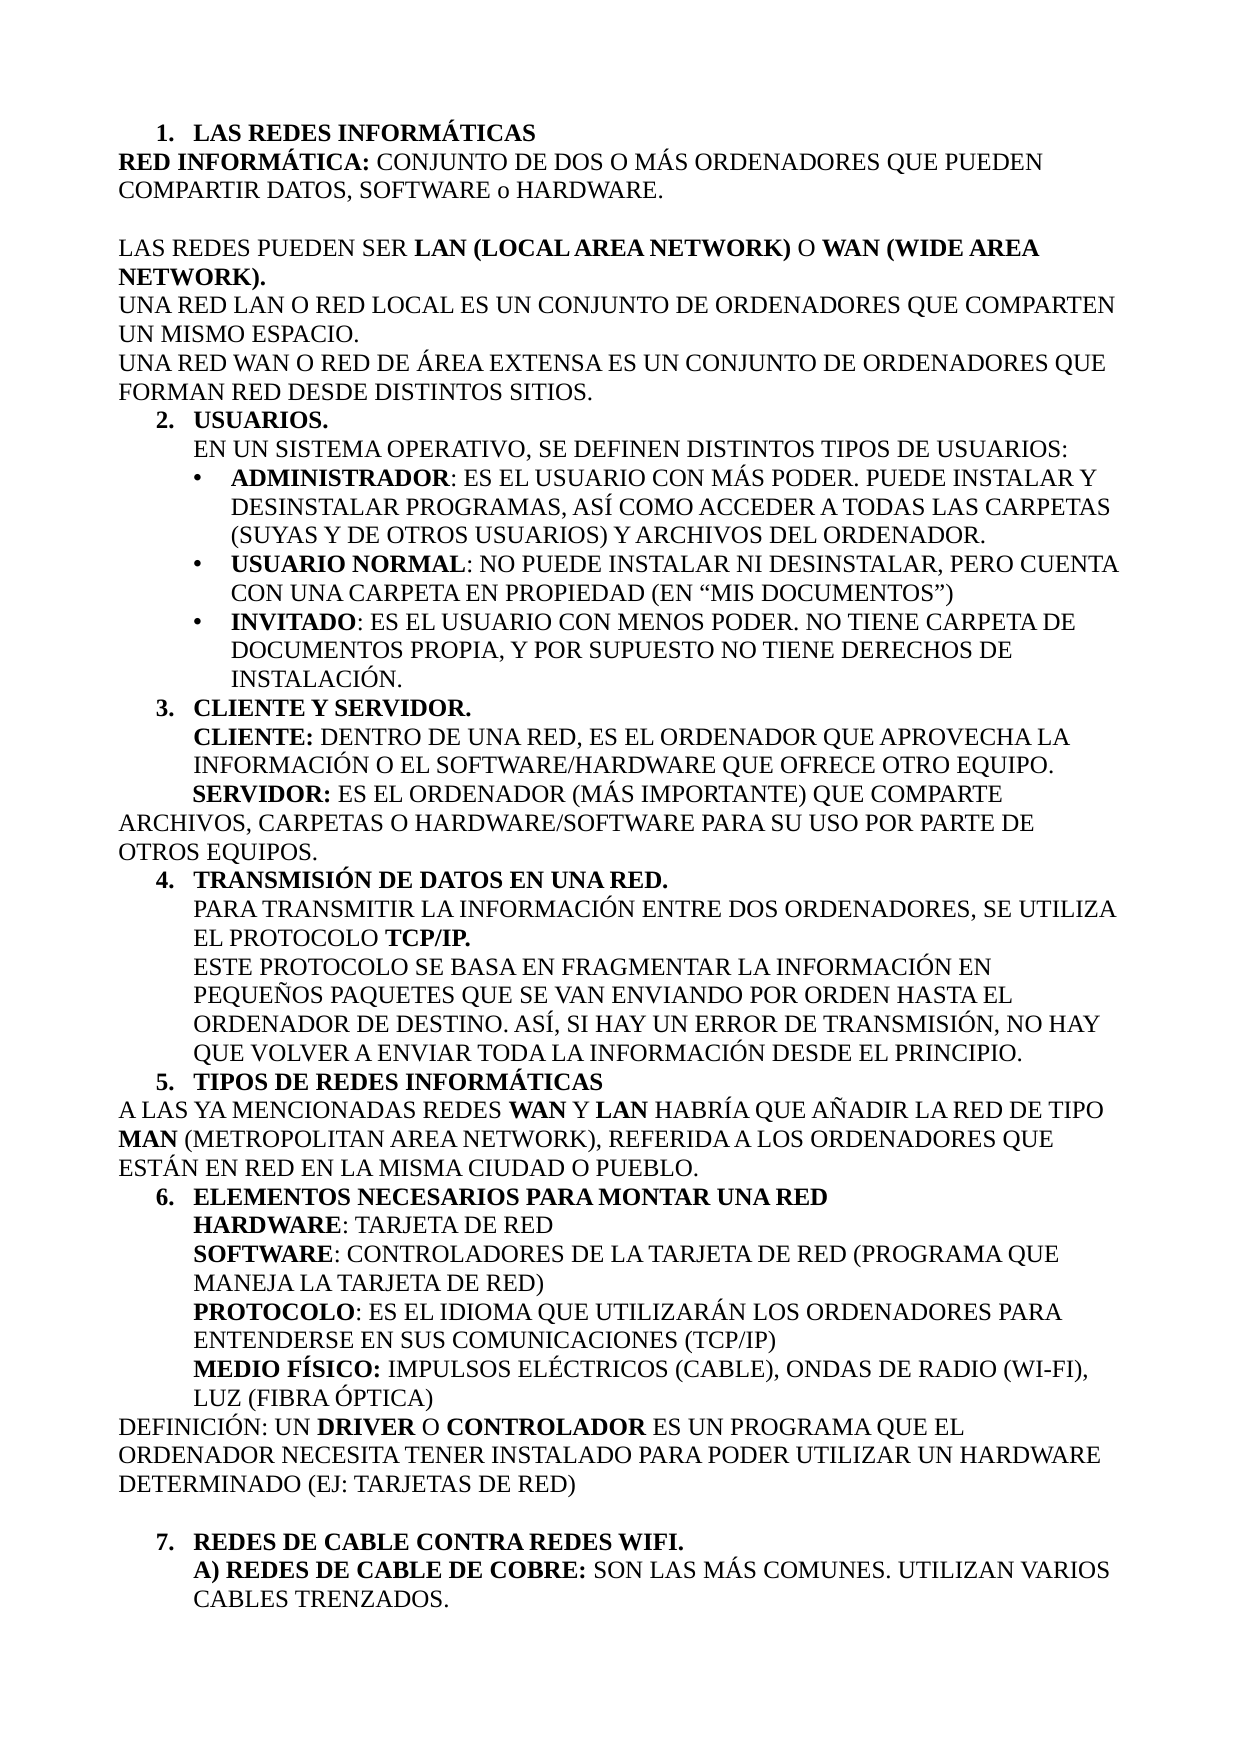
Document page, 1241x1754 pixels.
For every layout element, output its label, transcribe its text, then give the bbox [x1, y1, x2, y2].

list REDES DE CABLE CONTRA REDES WIFI. [156, 1527, 1122, 1556]
list CLIENTE Y SERVIDOR. [156, 693, 1122, 722]
text LAS REDES PUEDEN SER LAN (LOCAL AREA NETWORK) O WAN (WIDE AREA NETWORK). [118, 233, 1122, 291]
text DEFINICIÓN: UN DRIVER O CONTROLADOR ES UN PROGRAMA QUE EL ORDENADOR NECESITA TENER INSTALADO PARA PODER UTILIZAR UN HARDWARE DETERMINADO (EJ: TARJETAS DE RED) [118, 1412, 1122, 1498]
text A LAS YA MENCIONADAS REDES WAN Y LAN HABRÍA QUE AÑADIR LA RED DE TIPO MAN (METROPOLITAN AREA NETWORK), REFERIDA A LOS ORDENADORES QUE ESTÁN EN RED EN LA MISMA CIUDAD O PUEBLO. [118, 1096, 1122, 1182]
list TIPOS DE REDES INFORMÁTICAS [156, 1067, 1122, 1096]
text RED INFORMÁTICA: CONJUNTO DE DOS O MÁS ORDENADORES QUE PUEDEN COMPARTIR DATOS, SOFTWARE o HARDWARE. [118, 147, 1122, 204]
list PARA TRANSMITIR LA INFORMACIÓN ENTRE DOS ORDENADORES, SE UTILIZA EL PROTOCOLO TCP/IP. [156, 894, 1122, 952]
list USUARIOS. [156, 406, 1122, 434]
list USUARIO NORMAL: NO PUEDE INSTALAR NI DESINSTALAR, PERO CUENTA CON UNA CARPETA EN PROPIEDAD (EN “MIS DOCUMENTOS”) [193, 549, 1122, 607]
list CLIENTE: DENTRO DE UNA RED, ES EL ORDENADOR QUE APROVECHA LA INFORMACIÓN O EL SOFTWARE/HARDWARE QUE OFRECE OTRO EQUIPO. [156, 722, 1122, 779]
list PROTOCOLO: ES EL IDIOMA QUE UTILIZARÁN LOS ORDENADORES PARA ENTENDERSE EN SUS COMUNICACIONES (TCP/IP) [156, 1297, 1122, 1354]
list LAS REDES INFORMÁTICAS [156, 118, 1122, 147]
list INVITADO: ES EL USUARIO CON MENOS PODER. NO TIENE CARPETA DE DOCUMENTOS PROPIA, Y POR SUPUESTO NO TIENE DERECHOS DE INSTALACIÓN. [193, 607, 1122, 693]
list SOFTWARE: CONTROLADORES DE LA TARJETA DE RED (PROGRAMA QUE MANEJA LA TARJETA DE RED) [156, 1239, 1122, 1297]
list A) REDES DE CABLE DE COBRE: SON LAS MÁS COMUNES. UTILIZAN VARIOS CABLES TRENZADOS. [156, 1556, 1122, 1613]
list EN UN SISTEMA OPERATIVO, SE DEFINEN DISTINTOS TIPOS DE USUARIOS: [156, 434, 1122, 463]
list TRANSMISIÓN DE DATOS EN UNA RED. [156, 866, 1122, 894]
list MEDIO FÍSICO: IMPULSOS ELÉCTRICOS (CABLE), ONDAS DE RADIO (WI-FI), LUZ (FIBRA ÓPTICA) [156, 1354, 1122, 1412]
text UNA RED LAN O RED LOCAL ES UN CONJUNTO DE ORDENADORES QUE COMPARTEN UN MISMO ESPACIO. [118, 291, 1122, 348]
list ADMINISTRADOR: ES EL USUARIO CON MÁS PODER. PUEDE INSTALAR Y DESINSTALAR PROGRAMAS, ASÍ COMO ACCEDER A TODAS LAS CARPETAS (SUYAS Y DE OTROS USUARIOS) Y ARCHIVOS DEL ORDENADOR. [193, 463, 1122, 549]
list HARDWARE: TARJETA DE RED [156, 1211, 1122, 1239]
list ELEMENTOS NECESARIOS PARA MONTAR UNA RED [156, 1182, 1122, 1211]
text UNA RED WAN O RED DE ÁREA EXTENSA ES UN CONJUNTO DE ORDENADORES QUE FORMAN RED DESDE DISTINTOS SITIOS. [118, 348, 1122, 406]
list ESTE PROTOCOLO SE BASA EN FRAGMENTAR LA INFORMACIÓN EN PEQUEÑOS PAQUETES QUE SE VAN ENVIANDO POR ORDEN HASTA EL ORDENADOR DE DESTINO. ASÍ, SI HAY UN ERROR DE TRANSMISIÓN, NO HAY QUE VOLVER A ENVIAR TODA LA INFORMACIÓN DESDE EL PRINCIPIO. [156, 952, 1122, 1067]
text SERVIDOR: ES EL ORDENADOR (MÁS IMPORTANTE) QUE COMPARTE ARCHIVOS, CARPETAS O HARDWARE/SOFTWARE PARA SU USO POR PARTE DE OTROS EQUIPOS. [118, 779, 1122, 866]
